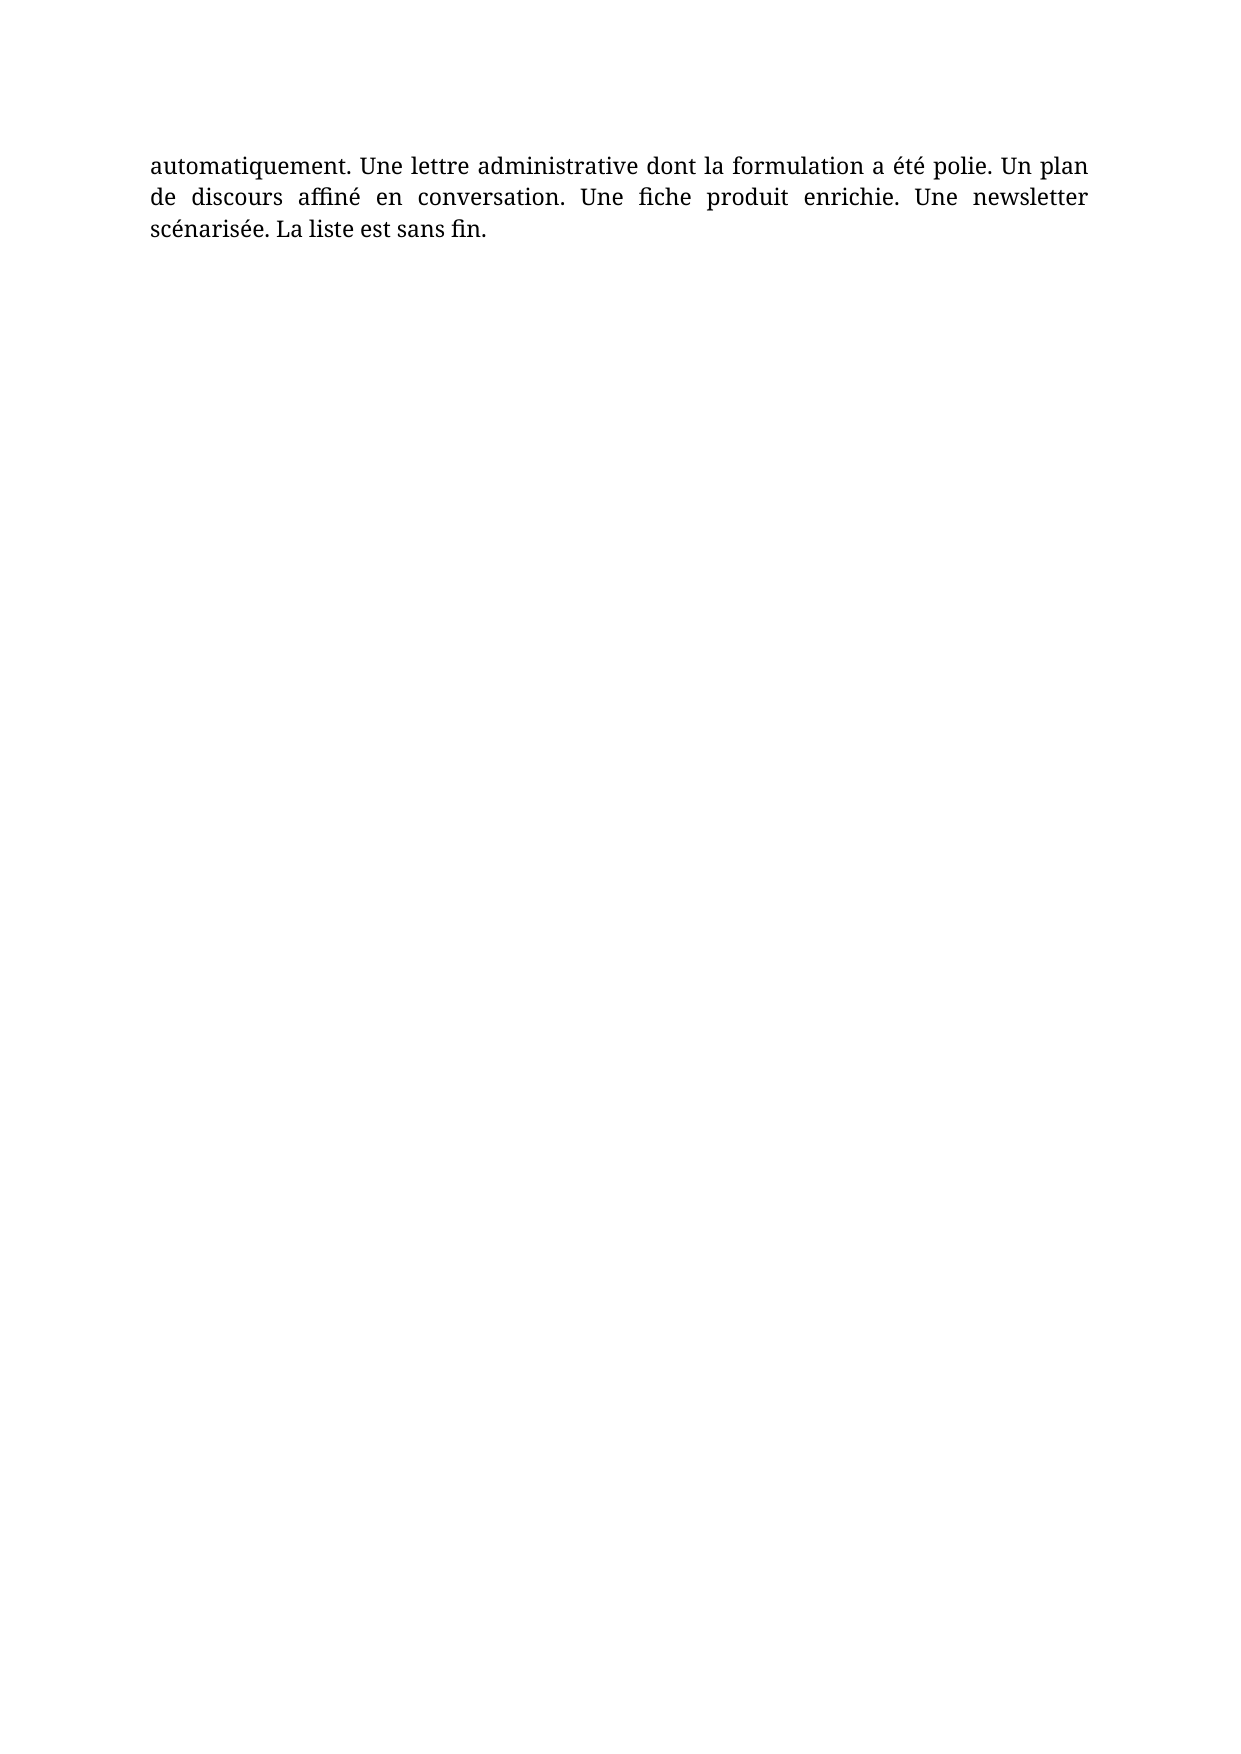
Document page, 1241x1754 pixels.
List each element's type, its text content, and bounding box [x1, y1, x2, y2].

text automatiquement. Une lettre administrative dont la formulation a été polie. Un plan de discours affiné en conversation. Une fiche produit enrichie. Une newsletter scénarisée. La liste est sans fin. [150, 150, 1090, 244]
